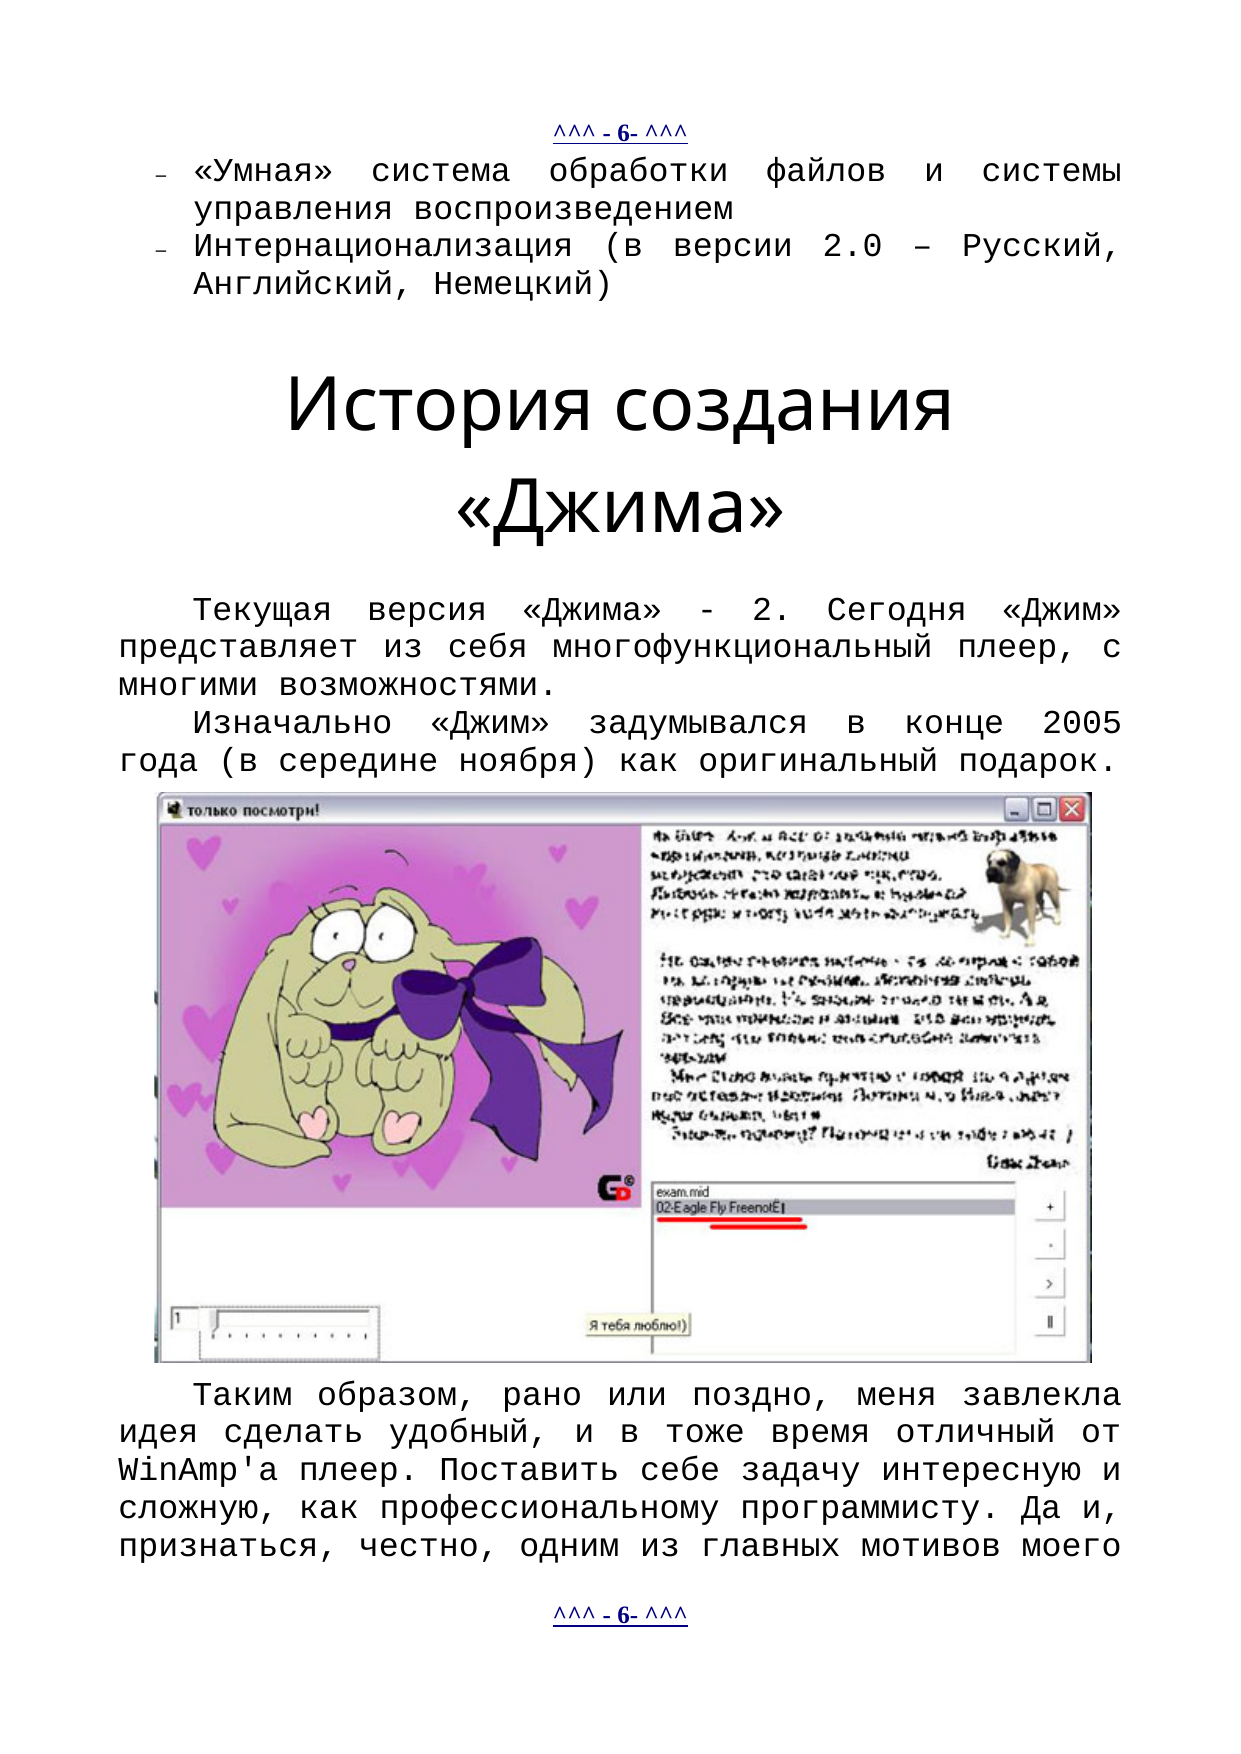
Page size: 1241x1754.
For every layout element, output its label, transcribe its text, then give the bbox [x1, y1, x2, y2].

list Интернационализация (в версии 2.0 – Русский, Английский, Немецкий) [156, 229, 1122, 305]
list «Умная» система обработки файлов и системы управления воспроизведением [156, 153, 1122, 229]
text Текущая версия «Джима» - 2. Сегодня «Джим» представляет из себя многофункциональный плеер, с многими возможностями. [118, 592, 1122, 706]
text Изначально «Джим» задумывался в конце 2005 года (в середине ноября) как оригинальный подарок. [118, 706, 1122, 781]
text История создания [118, 350, 1122, 452]
text «Джима» [118, 452, 1122, 554]
text Таким образом, рано или поздно, меня завлекла идея сделать удобный, и в тоже время отличный от WinAmp'a плеер. Поставить себе задачу интересную и сложную, как профессиональному программисту. Да и, признаться, честно, одним из главных мотивов моего [118, 1377, 1122, 1566]
